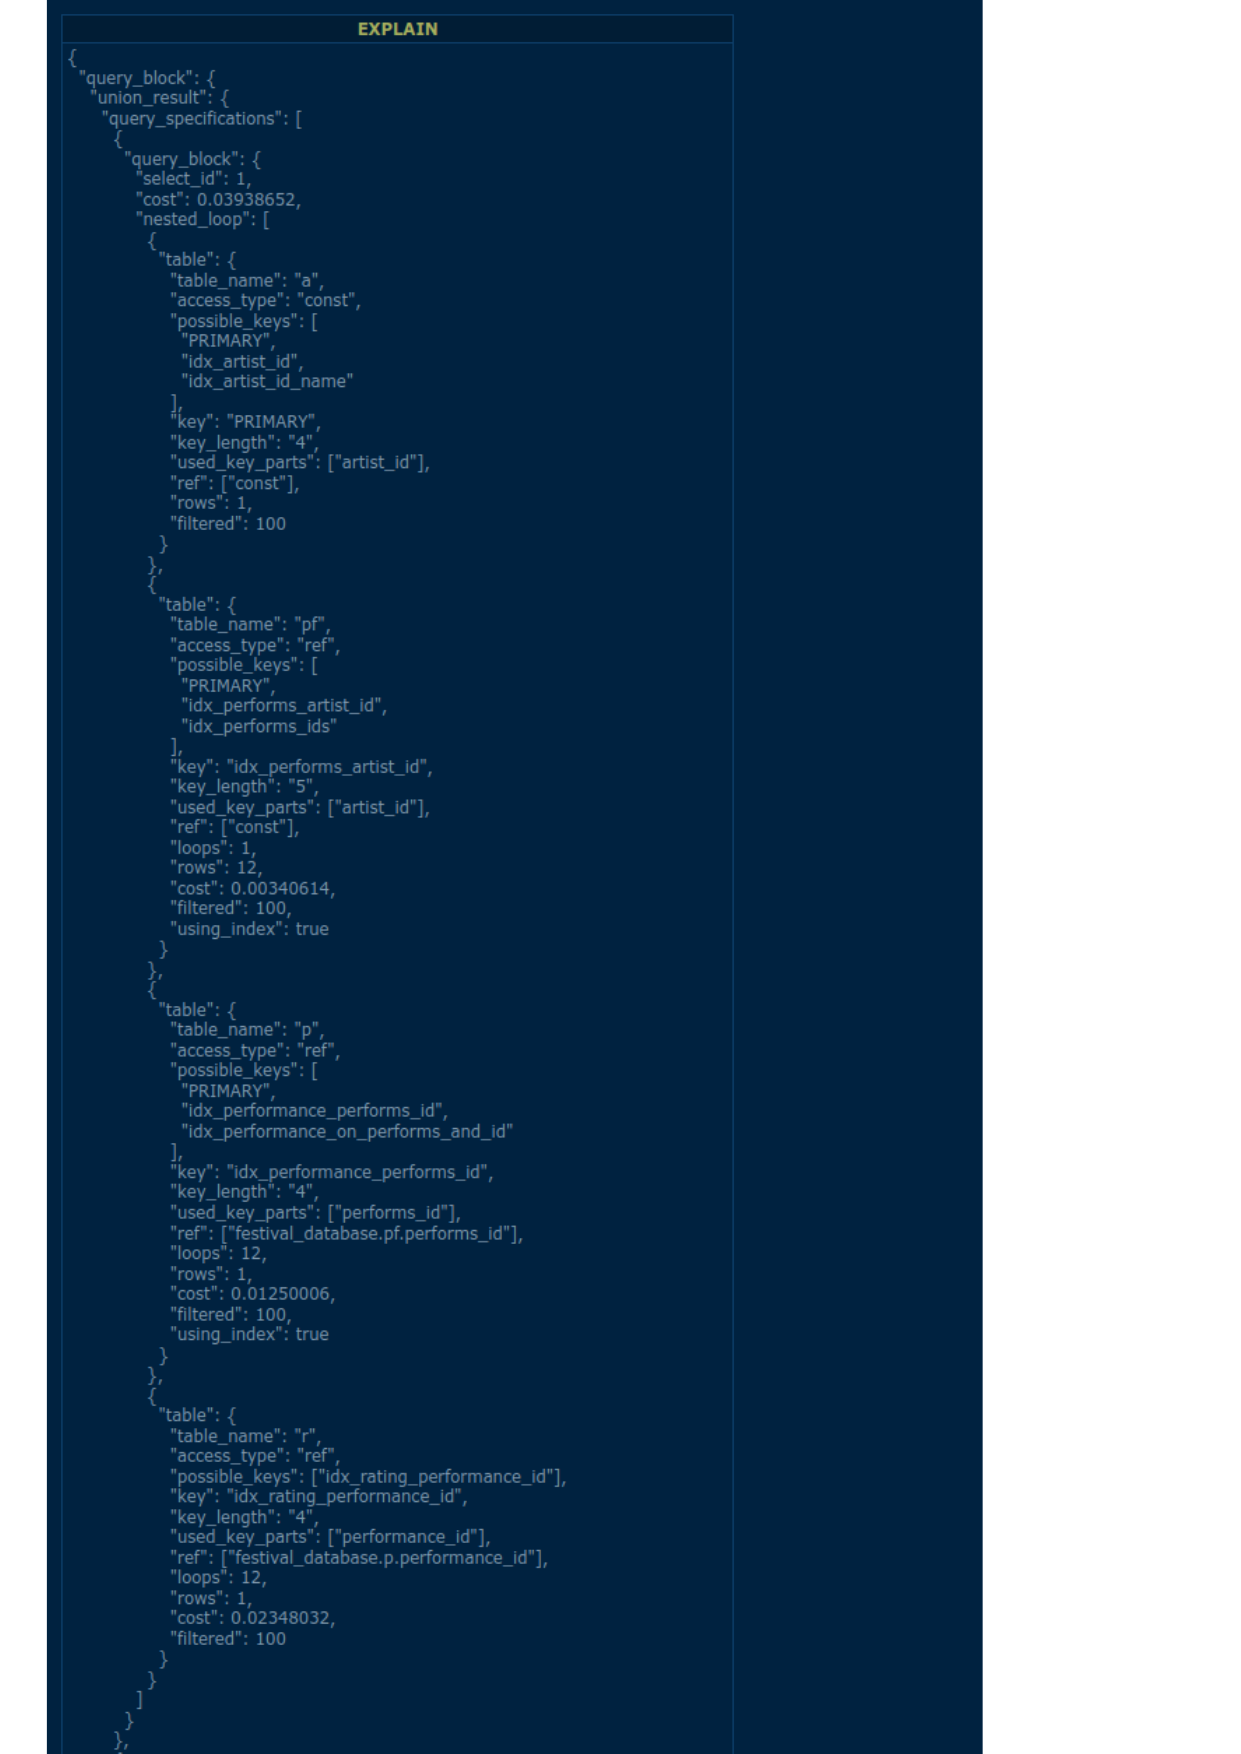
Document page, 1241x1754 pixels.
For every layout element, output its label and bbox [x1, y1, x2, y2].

picture [46, 0, 983, 1754]
